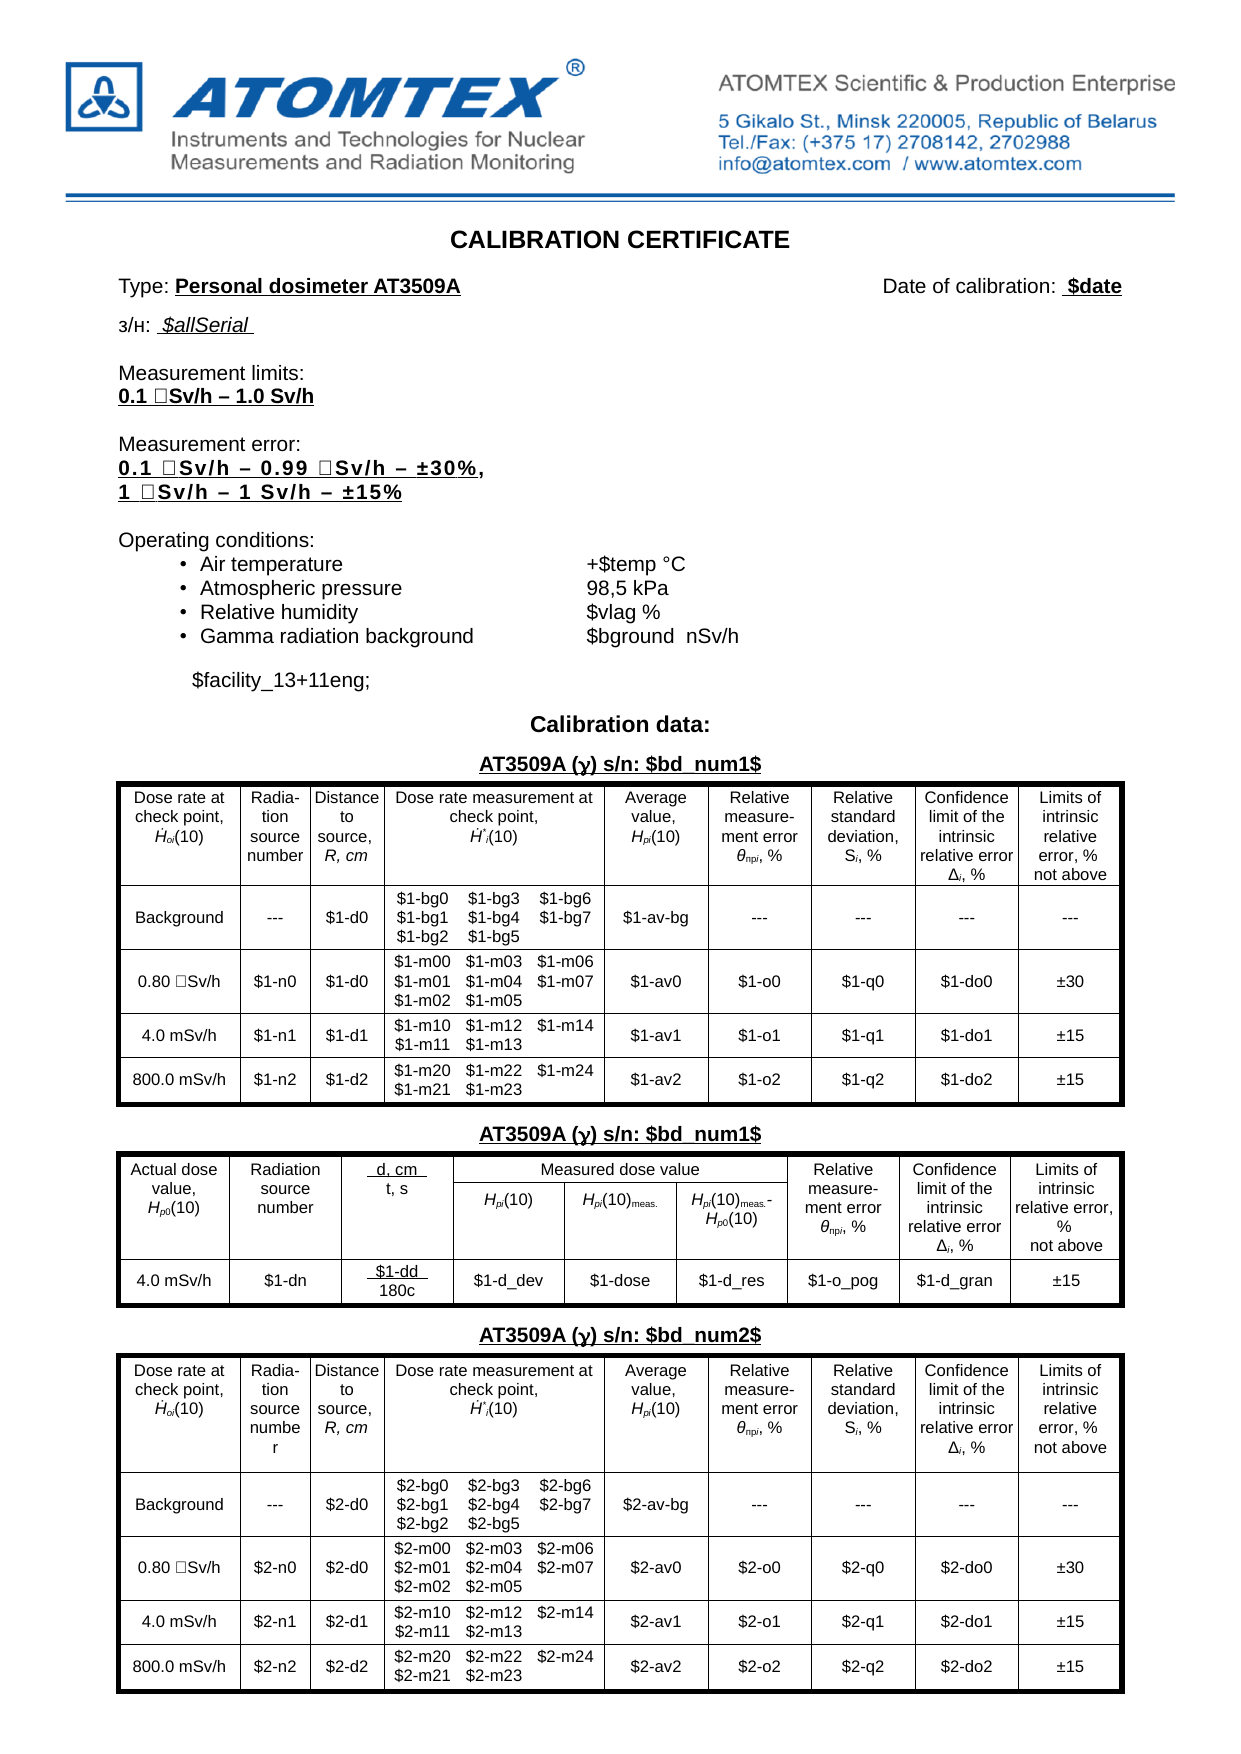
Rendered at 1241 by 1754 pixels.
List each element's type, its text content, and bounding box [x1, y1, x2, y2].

table_cell $2-d0 [311, 1537, 384, 1599]
table_cell Radia-tion source number [241, 1358, 310, 1472]
text Type: Personal dosimeter AT3509A Date of calibration: $date [118, 274, 1122, 298]
table_header AT3509A () s/n: $bd_num1$ [118, 737, 1122, 781]
table_cell $2-do1 [916, 1601, 1018, 1644]
table_cell $2-m20 $2-m21 $2-m22 $2-m23 $2-m24 [385, 1645, 604, 1688]
table_cell --- [916, 886, 1018, 949]
text Measurement limits: [118, 360, 1122, 384]
table_cell 800.0 mSv/h [121, 1645, 240, 1688]
table_cell $2-d2 [311, 1645, 384, 1688]
table_cell $1-dn [230, 1260, 341, 1303]
table_cell $2-av2 [605, 1645, 708, 1688]
table_cell $2-av1 [605, 1601, 708, 1644]
table_cell $2-av-bg [605, 1473, 708, 1536]
table_cell $1-n0 [241, 950, 310, 1013]
table_cell $1-d_gran [900, 1260, 1010, 1303]
table_cell ±30 [1019, 950, 1119, 1013]
table_cell --- [1019, 886, 1119, 949]
table_cell $2-q1 [812, 1601, 915, 1644]
table_cell Confidence limit of the intrinsic relative error Δi, % [916, 1358, 1018, 1472]
table_cell Confidence limit of the intrinsic relative error Δi, % [900, 1157, 1010, 1258]
table_cell $1-q1 [812, 1014, 915, 1057]
table_cell $1-q2 [812, 1058, 915, 1102]
table_cell $2-n0 [241, 1537, 310, 1599]
table_cell ±30 [1019, 1537, 1119, 1599]
table_cell Average value, Hpi(10) [605, 787, 708, 885]
table_cell Relative measure-ment error θпрi, % [709, 1358, 811, 1472]
table_cell $2-o2 [709, 1645, 811, 1688]
table_cell $1-dd 180c [342, 1260, 453, 1303]
table_cell $1-dose [565, 1260, 676, 1303]
table_cell Dose rate at check point, Ḣoi(10) [121, 1358, 240, 1472]
table_cell $1-d0 [311, 950, 384, 1013]
table_cell $2-q0 [812, 1537, 915, 1599]
table_cell $1-do2 [916, 1058, 1018, 1102]
table_cell --- [812, 1473, 915, 1536]
text Calibration data: [118, 711, 1122, 737]
table_cell $1-av2 [605, 1058, 708, 1102]
table_cell $2-d1 [311, 1601, 384, 1644]
table_cell $2-o0 [709, 1537, 811, 1599]
table_cell $1-o_pog [788, 1260, 899, 1303]
table_cell $1-av0 [605, 950, 708, 1013]
table_cell $1-av1 [605, 1014, 708, 1057]
text $facility_13+11eng; [118, 667, 1122, 691]
table_cell 4.0 mSv/h [121, 1014, 240, 1057]
table_cell $1-bg0 $1-bg1 $1-bg2 $1-bg3 $1-bg4 $1-bg5 $1-bg6 $1-bg7 [385, 886, 604, 949]
table_cell Relative measure-ment error θпрi, % [709, 787, 811, 885]
table_cell Actual dose value, Hp0(10) [121, 1157, 229, 1258]
table_cell $1-o2 [709, 1058, 811, 1102]
table_cell ±15 [1019, 1014, 1119, 1057]
table_cell Hpi(10)meas.-Hp0(10) [677, 1183, 787, 1258]
table_cell --- [1019, 1473, 1119, 1536]
list Air temperature +$temp °C [179, 552, 1122, 576]
table_cell Measured dose value [454, 1157, 787, 1182]
list Atmospheric pressure 98,5 kPa [179, 576, 1122, 600]
text 1 Sv/h – 1 Sv/h – ±15% [118, 480, 1122, 504]
table_cell $1-n2 [241, 1058, 310, 1102]
list Gamma radiation background $bground nSv/h [179, 624, 1122, 648]
table_cell $1-m00 $1-m01 $1-m02 $1-m03 $1-m04 $1-m05 $1-m06 $1-m07 [385, 950, 604, 1013]
table_cell $1-n1 [241, 1014, 310, 1057]
table_cell Limits of intrinsic relative error, % not above [1011, 1157, 1119, 1258]
table_cell $1-do1 [916, 1014, 1018, 1057]
table_cell Hpi(10) [454, 1183, 564, 1258]
table_cell Radia-tion source number [241, 787, 310, 885]
table_cell ±15 [1019, 1058, 1119, 1102]
table_cell 800.0 mSv/h [121, 1058, 240, 1102]
table_header AT3509A () s/n: $bd_num2$ [118, 1308, 1122, 1353]
table_cell Distance to source, R, сm [311, 787, 384, 885]
table_cell ±15 [1011, 1260, 1119, 1303]
table_cell 4.0 mSv/h [121, 1601, 240, 1644]
table_cell $2-av0 [605, 1537, 708, 1599]
table_cell 0.80 Sv/h [121, 950, 240, 1013]
text 0.1 Sv/h – 1.0 Sv/h [118, 384, 1122, 408]
table_cell $1-o0 [709, 950, 811, 1013]
table_cell $1-q0 [812, 950, 915, 1013]
text 0.1 Sv/h – 0.99 Sv/h – ±30%, [118, 456, 1122, 480]
table_cell $1-m10 $1-m11 $1-m12 $1-m13 $1-m14 [385, 1014, 604, 1057]
table_cell $1-d2 [311, 1058, 384, 1102]
table_cell 4.0 mSv/h [121, 1260, 229, 1303]
table_cell Background [121, 1473, 240, 1536]
table_cell Dose rate measurement at check point, Ḣ*i(10) [385, 787, 604, 885]
table_cell Radiation source number [230, 1157, 341, 1258]
table_cell $2-n2 [241, 1645, 310, 1688]
table_cell ±15 [1019, 1645, 1119, 1688]
table_cell $2-m10 $2-m11 $2-m12 $2-m13 $2-m14 [385, 1601, 604, 1644]
table_cell --- [241, 1473, 310, 1536]
table_cell $1-m20 $1-m21 $1-m22 $1-m23 $1-m24 [385, 1058, 604, 1102]
table_cell $2-do0 [916, 1537, 1018, 1599]
table_cell Average value, Hpi(10) [605, 1358, 708, 1472]
table_cell Relative standard deviation, Si, % [812, 1358, 915, 1472]
table_cell Relative standard deviation, Si, % [812, 787, 915, 885]
text CALIBRATION CERTIFICATE [118, 225, 1122, 254]
table_cell $1-d_dev [454, 1260, 564, 1303]
table_header AT3509A () s/n: $bd_num1$ [118, 1107, 1122, 1151]
table_cell Dose rate measurement at check point, Ḣ*i(10) [385, 1358, 604, 1472]
table_cell Background [121, 886, 240, 949]
table_cell $2-d0 [311, 1473, 384, 1536]
table_cell $2-m00 $2-m01 $2-m02 $2-m03 $2-m04 $2-m05 $2-m06 $2-m07 [385, 1537, 604, 1599]
list Relative humidity $vlag % [179, 600, 1122, 624]
text Operating conditions: [118, 528, 1122, 552]
table_cell $1-av-bg [605, 886, 708, 949]
table_cell $2-q2 [812, 1645, 915, 1688]
table_cell $1-d1 [311, 1014, 384, 1057]
table_cell $1-do0 [916, 950, 1018, 1013]
table_cell Limits of intrinsic relative error, % not above [1019, 787, 1119, 885]
table_cell $1-d_res [677, 1260, 787, 1303]
text Measurement error: [118, 432, 1122, 456]
table_cell d, cm t, s [342, 1157, 453, 1258]
table_cell $1-o1 [709, 1014, 811, 1057]
table_cell ±15 [1019, 1601, 1119, 1644]
table_cell --- [709, 1473, 811, 1536]
table_cell --- [916, 1473, 1018, 1536]
table_cell Distance to source, R, сm [311, 1358, 384, 1472]
table_cell Dose rate at check point, Ḣoi(10) [121, 787, 240, 885]
table_cell Relative measure-ment error θпрi, % [788, 1157, 899, 1258]
table_cell $2-n1 [241, 1601, 310, 1644]
table_cell --- [709, 886, 811, 949]
table_cell $2-bg0 $2-bg1 $2-bg2 $2-bg3 $2-bg4 $2-bg5 $2-bg6 $2-bg7 [385, 1473, 604, 1536]
table_cell --- [812, 886, 915, 949]
table_cell $2-do2 [916, 1645, 1018, 1688]
table_cell $2-o1 [709, 1601, 811, 1644]
table_cell Hpi(10)meas. [565, 1183, 676, 1258]
table_cell Confidence limit of the intrinsic relative error Δi, % [916, 787, 1018, 885]
table_cell Limits of intrinsic relative error, % not above [1019, 1358, 1119, 1472]
table_cell $1-d0 [311, 886, 384, 949]
table_cell 0.80 Sv/h [121, 1537, 240, 1599]
text з/н: $allSerial [118, 312, 1122, 336]
table_cell --- [241, 886, 310, 949]
